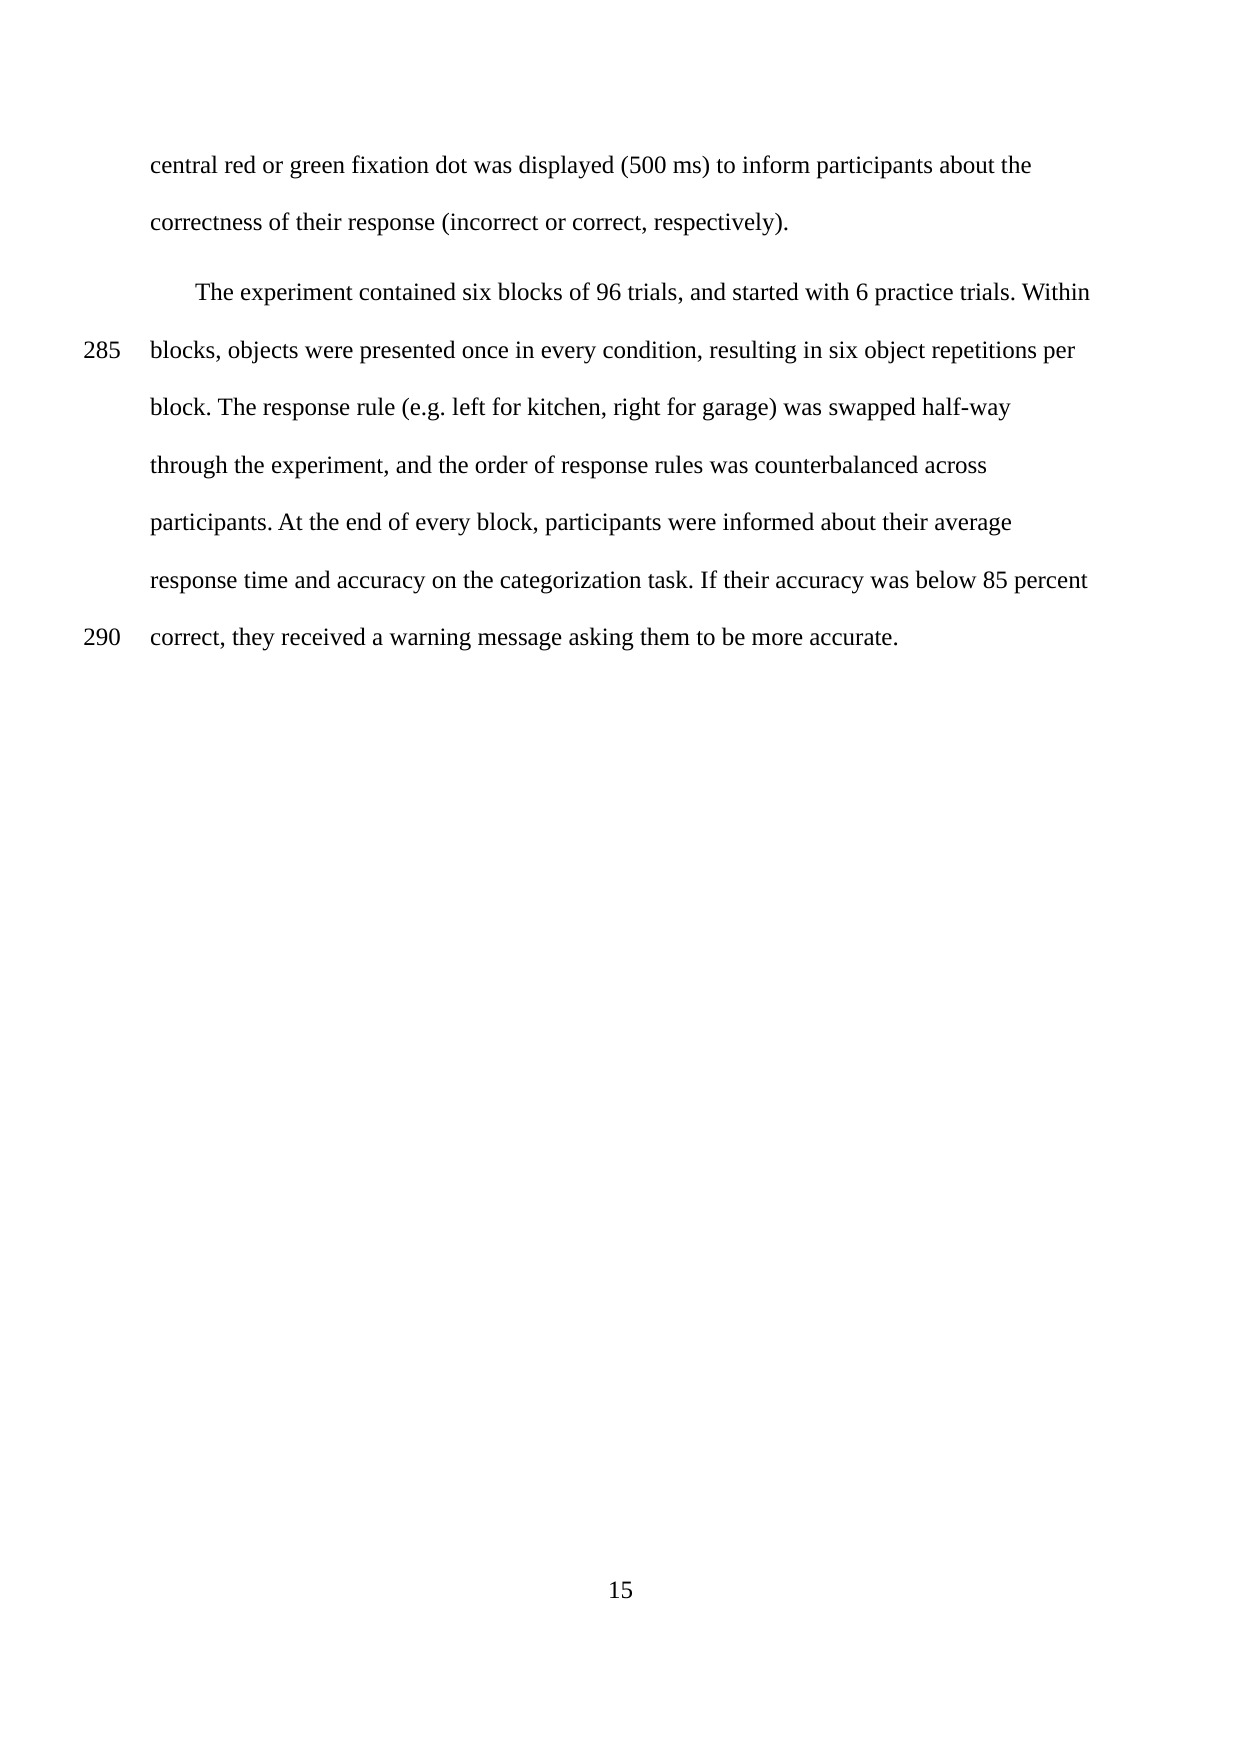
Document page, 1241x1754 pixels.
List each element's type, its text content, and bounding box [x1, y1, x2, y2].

text central red or green fixation dot was displayed (500 ms) to inform participants about the correctness of their response (incorrect or correct, respectively). [150, 150, 1091, 236]
text The experiment contained six blocks of 96 trials, and started with 6 practice trials. Within blocks, objects were presented once in every condition, resulting in six object repetitions per block. The response rule (e.g. left for kitchen, right for garage) was swapped half-way through the experiment, and the order of response rules was counterbalanced across participants. At the end of every block, participants were informed about their average response time and accuracy on the categorization task. If their accuracy was below 85 percent correct, they received a warning message asking them to be more accurate. [150, 277, 1091, 651]
